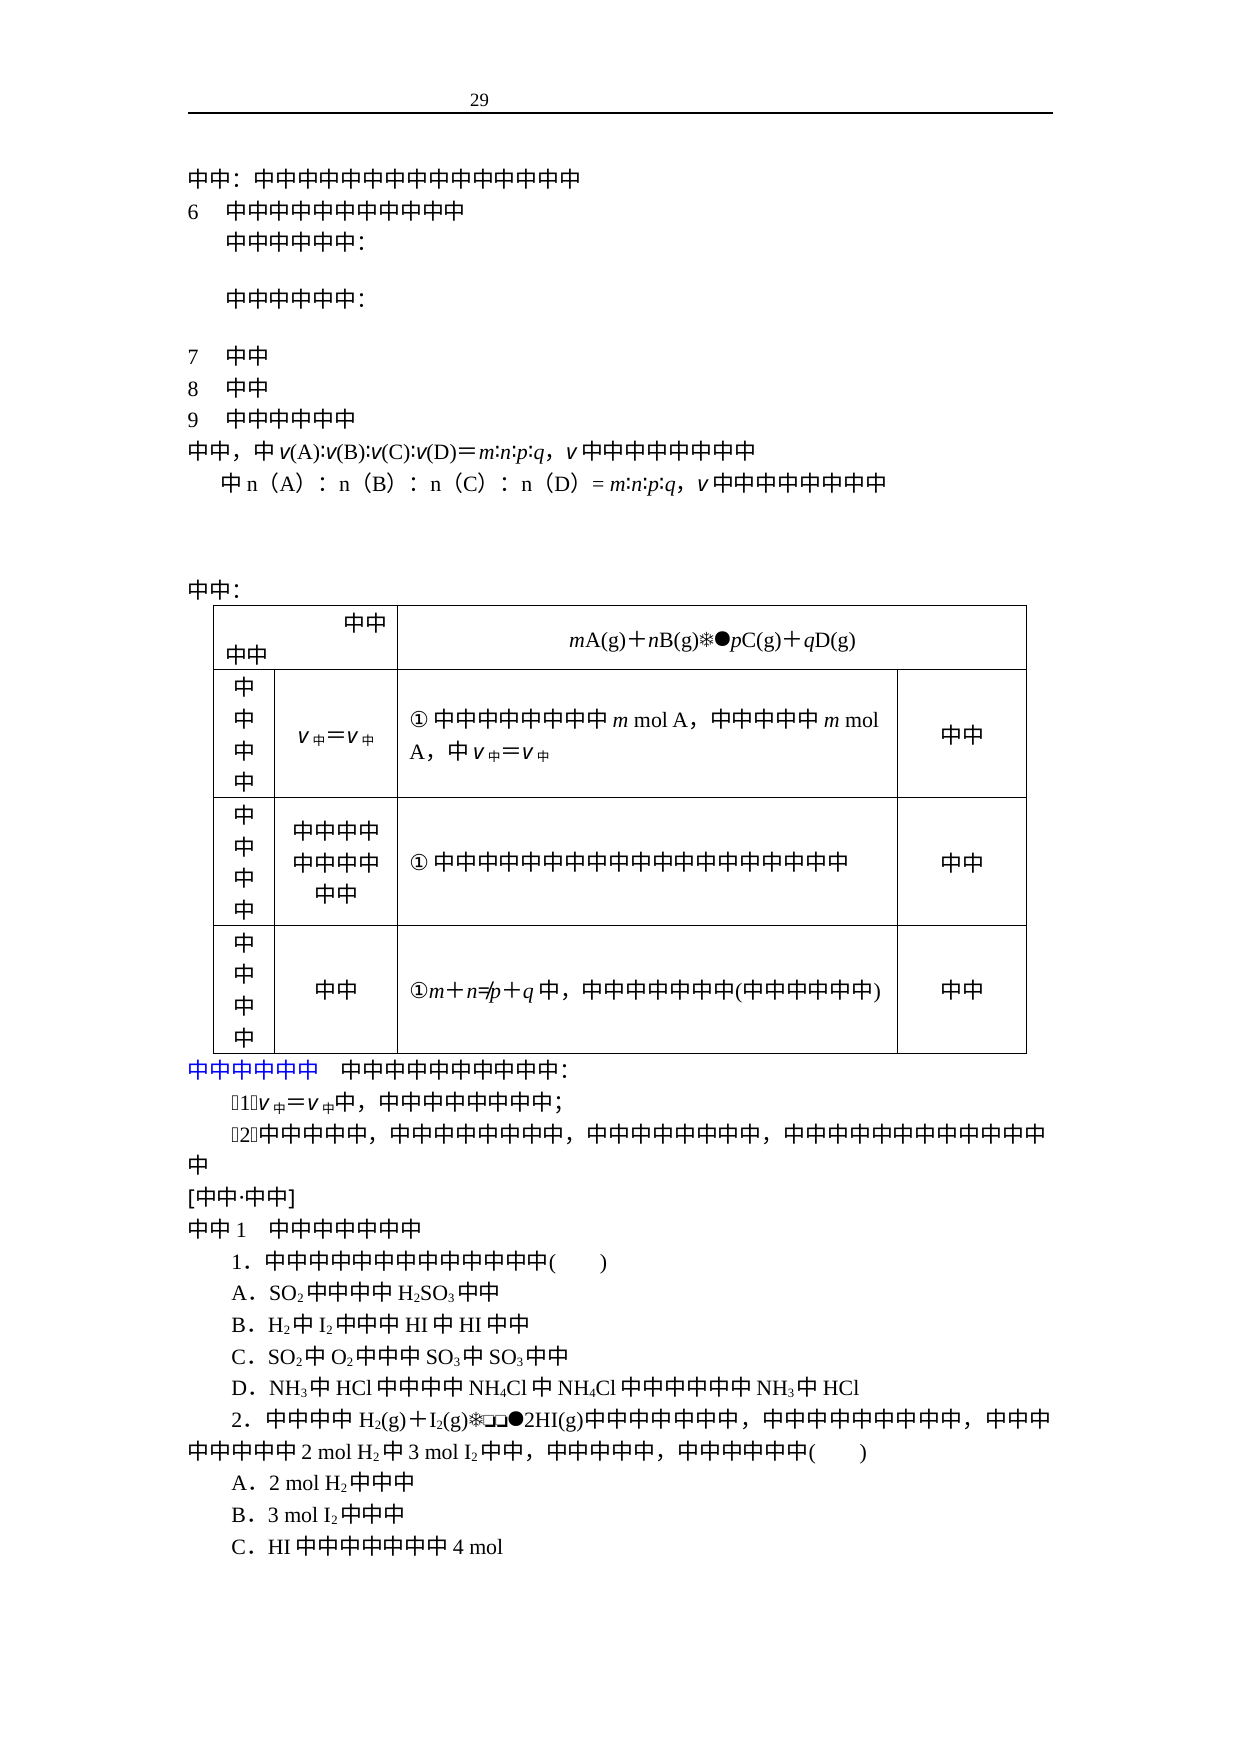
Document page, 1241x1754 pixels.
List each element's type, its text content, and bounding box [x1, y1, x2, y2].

text B．3 mol I2中中中 [187, 1497, 1053, 1529]
text 中n（A）：n（B）：n（C）：n（D）= m∶n∶p∶q，v中中中中中中中中 [187, 466, 1053, 498]
table_cell 中 中 中 中 [214, 926, 274, 1052]
table_cell ①中中中中中中中中m mol A，中中中中中m mol A，中v中＝v中 [398, 670, 897, 797]
table_cell 中中中中 中中中中 中中 [275, 798, 397, 925]
text 1．中中中中中中中中中中中中中( ) [187, 1244, 1053, 1275]
table_header 中中 中中 [214, 606, 397, 669]
list 中中中中中中中中中中中 [187, 194, 1053, 225]
table_cell 中中 [898, 670, 1026, 797]
table_cell ①中中中中中中中中中中中中中中中中中中中 [398, 798, 897, 925]
text B．H2中I2中中中HI中HI中中 [187, 1307, 1053, 1339]
list 中中中中中中 [187, 402, 1053, 434]
table_cell 中中 [898, 798, 1026, 925]
text 2．中中中中H2(g)＋I2(g)2HI(g)中中中中中中中，中中中中中中中中中，中中中中中中中中2 mol H2中3 mol I2中中，中中中中中，中中中中中中( ) [187, 1402, 1053, 1465]
text 中中： [187, 573, 1053, 605]
table_cell v中＝v中 [275, 670, 397, 797]
text 1v中＝v中中，中中中中中中中中； [187, 1085, 1053, 1117]
list 中中 [187, 371, 1053, 402]
table_header mA(g)＋nB(g)pC(g)＋qD(g) [398, 606, 1026, 669]
text 中中中中中中： [225, 225, 1053, 257]
text 中中1 中中中中中中中 [187, 1212, 1053, 1244]
text [中中·中中] [187, 1180, 1053, 1212]
list 中中 [187, 339, 1053, 371]
table_cell 中 中 中 中 [214, 670, 274, 797]
text C．SO2中O2中中中SO3中SO3中中 [187, 1339, 1053, 1370]
text A．SO2中中中中H2SO3中中 [187, 1275, 1053, 1307]
text 中中：中中中中中中中中中中中中中中中 [187, 162, 1053, 194]
text 中中中中中中： [225, 282, 1053, 314]
text 2中中中中中，中中中中中中中中，中中中中中中中中，中中中中中中中中中中中中中 [187, 1117, 1053, 1180]
text D．NH3中HCl中中中中NH4Cl中NH4Cl中中中中中中NH3中HCl [187, 1370, 1053, 1402]
table_cell 中 中 中 中 [214, 798, 274, 925]
text 中中中中中中 中中中中中中中中中中： [187, 1053, 1053, 1085]
text C．HI中中中中中中中4 mol [187, 1529, 1053, 1560]
table_cell 中中 [898, 926, 1026, 1052]
text A．2 mol H2中中中 [187, 1465, 1053, 1497]
table_cell ①m＋n≠p＋q中，中中中中中中中(中中中中中中) [398, 926, 897, 1052]
table_cell 中中 [275, 926, 397, 1052]
text 中中，中v(A)∶v(B)∶v(C)∶v(D)＝m∶n∶p∶q，v中中中中中中中中 [187, 434, 1053, 466]
